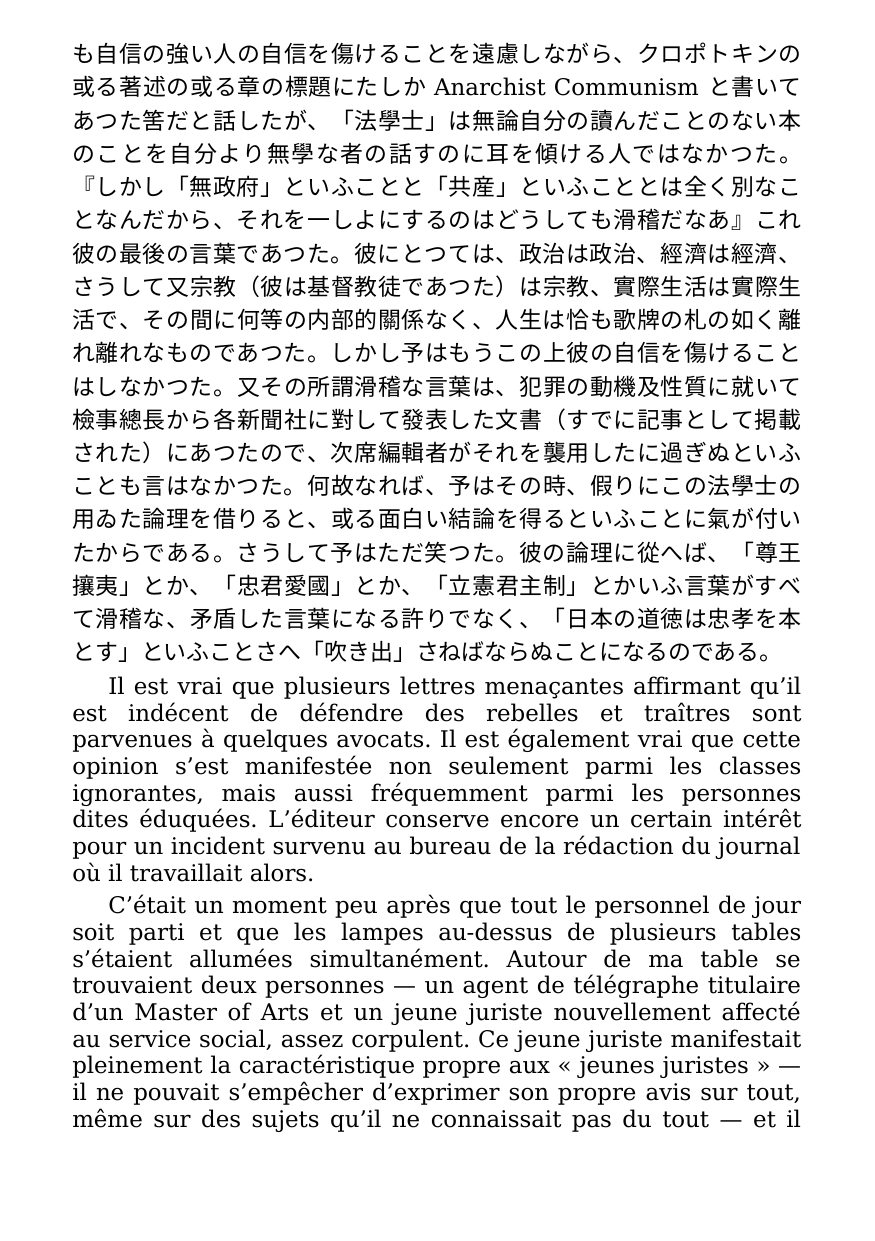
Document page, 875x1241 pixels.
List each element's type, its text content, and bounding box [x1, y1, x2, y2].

text も自信の強い人の自信を傷けることを遠慮しながら、クロポトキンの或る著述の或る章の標題にたしか Anarchist Communism と書いてあつた筈だと話したが、「法學士」は無論自分の讀んだことのない本のことを自分より無學な者の話すのに耳を傾ける人ではなかつた。『しかし「無政府」といふことと「共産」といふこととは全く別なことなんだから、それを一しよにするのはどうしても滑稽だなあ』これ彼の最後の言葉であつた。彼にとつては、政治は政治、經濟は經濟、さうして又宗教（彼は基督教徒であつた）は宗教、實際生活は實際生活で、その間に何等の内部的關係なく、人生は恰も歌牌の札の如く離れ離れなものであつた。しかし予はもうこの上彼の自信を傷けることはしなかつた。又その所謂滑稽な言葉は、犯罪の動機及性質に就いて檢事總長から各新聞社に對して發表した文書（すでに記事として掲載された）にあつたので、次席編輯者がそれを襲用したに過ぎぬといふことも言はなかつた。何故なれば、予はその時、假りにこの法學士の用ゐた論理を借りると、或る面白い結論を得るといふことに氣が付いたからである。さうして予はただ笑つた。彼の論理に從へば、「尊王攘夷」とか、「忠君愛國」とか、「立憲君主制」とかいふ言葉がすべて滑稽な、矛盾した言葉になる許りでなく、「日本の道徳は忠孝を本とす」といふことさへ「吹き出」さねばならぬことになるのである。 [72, 36, 802, 667]
text C’était un moment peu après que tout le personnel de jour soit parti et que les lampes au-dessus de plusieurs tables s’étaient allumées simultanément. Autour de ma table se trouvaient deux personnes — un agent de télégraphe titulaire d’un Master of Arts et un jeune juriste nouvellement affecté au service social, assez corpulent. Ce jeune juriste manifestait pleinement la caractéristique propre aux « jeunes juristes » — il ne pouvait s’empêcher d’exprimer son propre avis sur tout, même sur des sujets qu’il ne connaissait pas du tout — et il [72, 893, 802, 1133]
text Il est vrai que plusieurs lettres menaçantes affirmant qu’il est indécent de défendre des rebelles et traîtres sont parvenues à quelques avocats. Il est également vrai que cette opinion s’est manifestée non seulement parmi les classes ignorantes, mais aussi fréquemment parmi les personnes dites éduquées. L’éditeur conserve encore un certain intérêt pour un incident survenu au bureau de la rédaction du journal où il travaillait alors. [72, 673, 802, 887]
